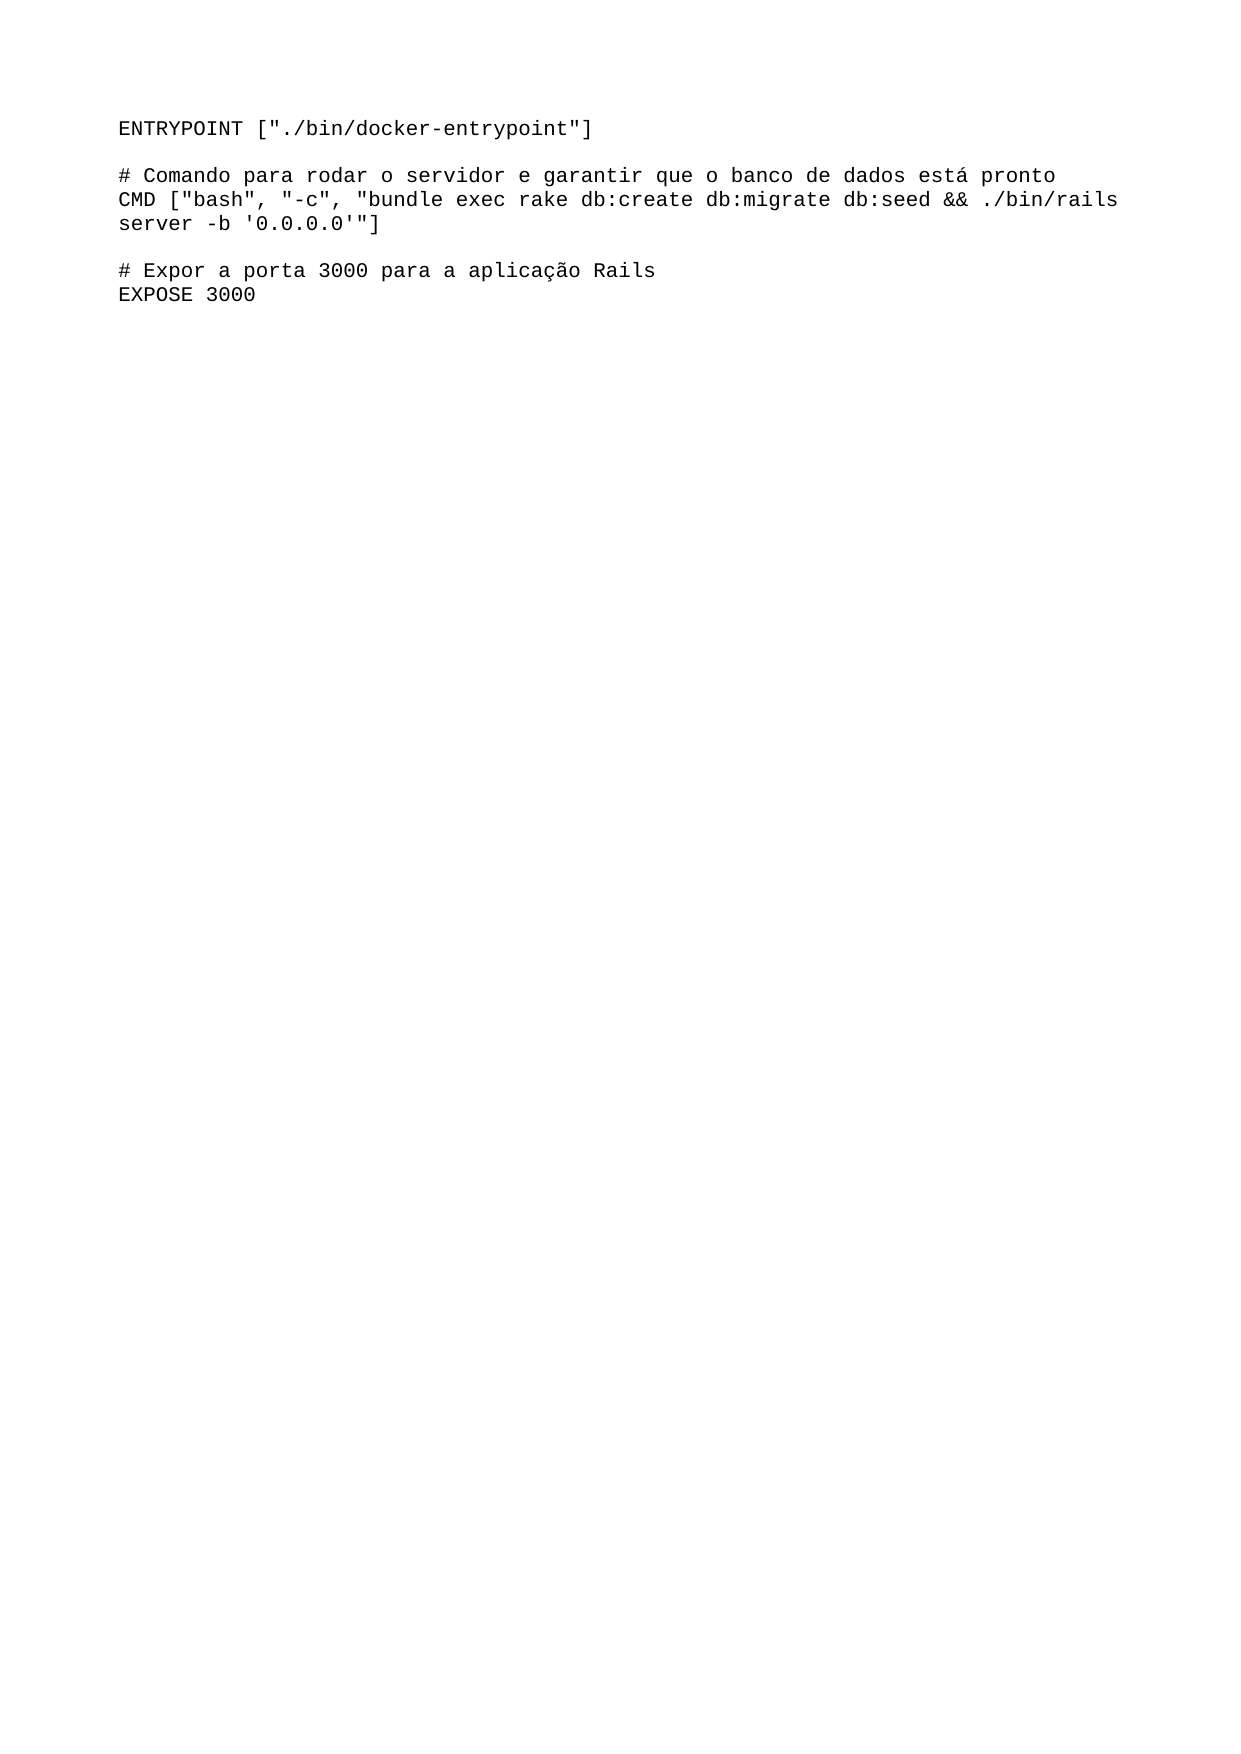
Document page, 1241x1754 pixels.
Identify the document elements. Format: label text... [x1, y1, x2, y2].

text # Comando para rodar o servidor e garantir que o banco de dados está pronto [118, 165, 1122, 189]
text CMD ["bash", "-c", "bundle exec rake db:create db:migrate db:seed && ./bin/rails server -b '0.0.0.0'"] [118, 189, 1122, 236]
text EXPOSE 3000 [118, 284, 1122, 307]
text # Expor a porta 3000 para a aplicação Rails [118, 260, 1122, 284]
text ENTRYPOINT ["./bin/docker-entrypoint"] [118, 118, 1122, 142]
